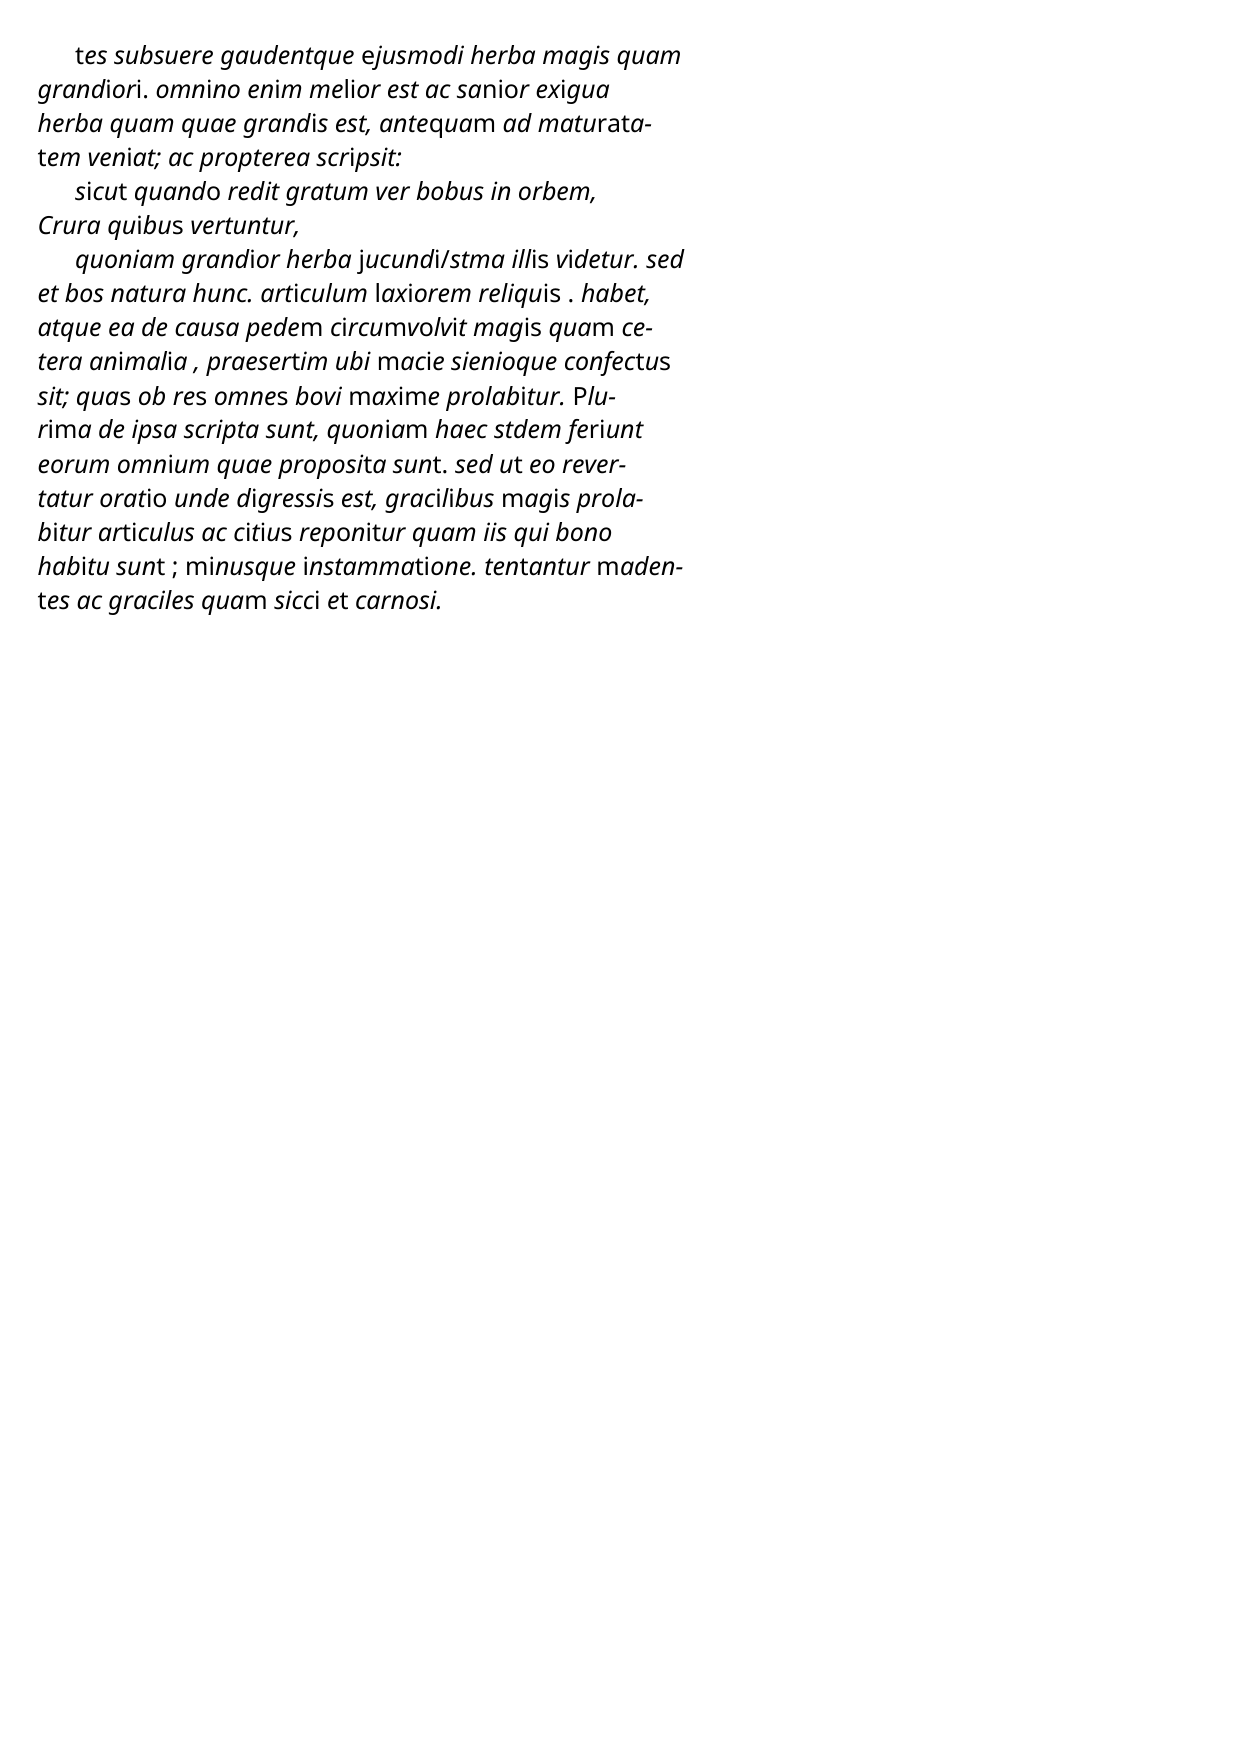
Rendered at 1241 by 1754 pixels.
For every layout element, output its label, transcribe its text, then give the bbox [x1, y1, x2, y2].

text sicut quando redit gratum ver bobus in orbem, Crura quibus vertuntur, [37, 174, 1203, 242]
text quoniam grandior herba jucundi/stma illis videtur. sed et bos natura hunc. articulum laxiorem reliquis . habet, atque ea de causa pedem circumvolvit magis quam ce- tera animalia , praesertim ubi macie sienioque confectus sit; quas ob res omnes bovi maxime prolabitur. Plu- rima de ipsa scripta sunt, quoniam haec stdem feriunt eorum omnium quae proposita sunt. sed ut eo rever- tatur oratio unde digressis est, gracilibus magis prola- bitur articulus ac citius reponitur quam iis qui bono habitu sunt ; minusque instammatione. tentantur maden- tes ac graciles quam sicci et carnosi. [37, 242, 1203, 617]
text tes subsuere gaudentque ejusmodi herba magis quam grandiori. omnino enim melior est ac sanior exigua herba quam quae grandis est, antequam ad maturata- tem veniat; ac propterea scripsit: [37, 37, 1203, 174]
